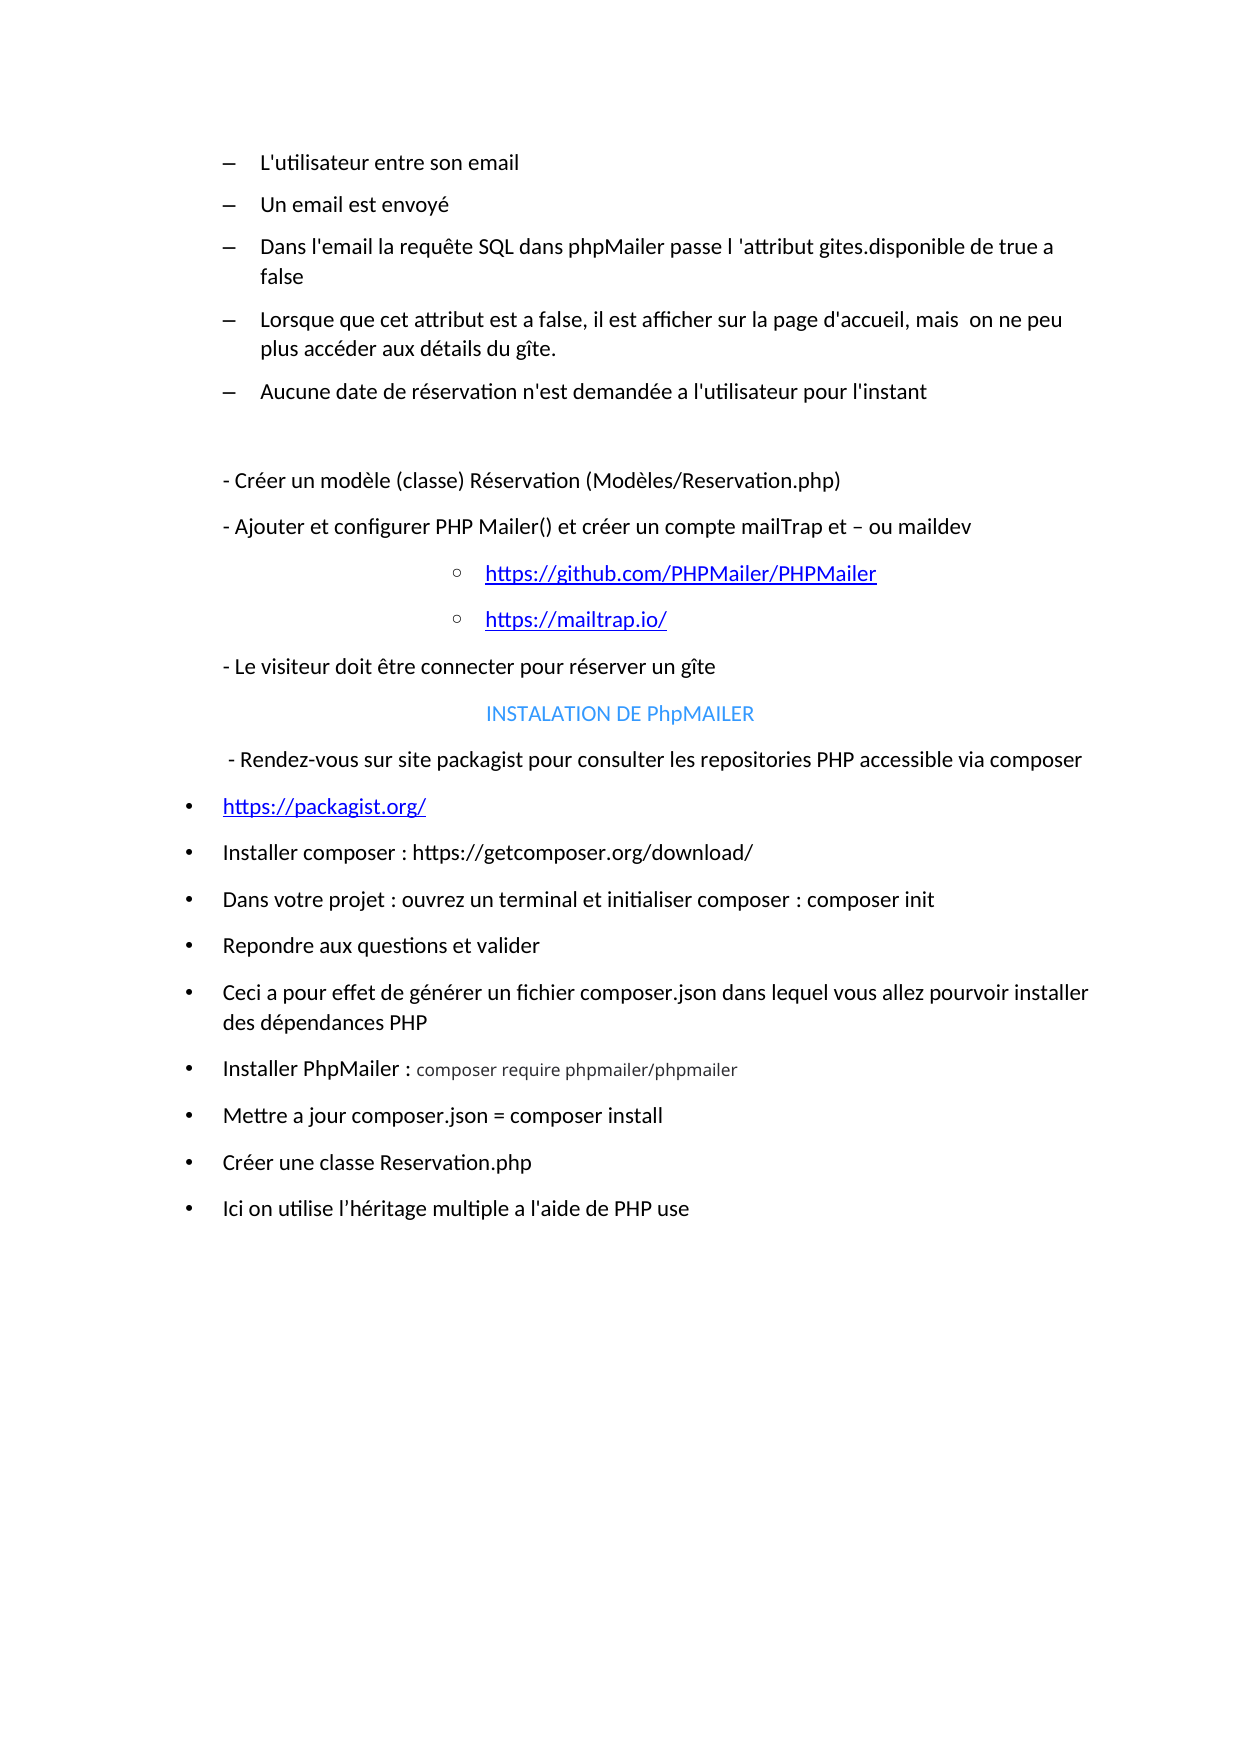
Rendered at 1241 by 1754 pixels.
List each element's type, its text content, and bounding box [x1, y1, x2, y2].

list https://packagist.org/ [185, 792, 1093, 820]
list Installer composer : https://getcomposer.org/download/ [185, 838, 1093, 866]
list https://mailtrap.io/ [448, 606, 1093, 634]
list - Ajouter et configurer PHP Mailer() et créer un compte mailTrap et – ou maildev [185, 512, 1093, 541]
list L'utilisateur entre son email [223, 148, 1093, 176]
list Un email est envoyé [223, 190, 1093, 218]
list Créer une classe Reservation.php [185, 1148, 1093, 1176]
list https://github.com/PHPMailer/PHPMailer [448, 559, 1093, 587]
list - Rendez-vous sur site packagist pour consulter les repositories PHP accessible via composer [185, 745, 1093, 773]
list Aucune date de réservation n'est demandée a l'utilisateur pour l'instant [223, 377, 1093, 405]
list Dans l'email la requête SQL dans phpMailer passe l 'attribut gites.disponible de true a false [223, 232, 1093, 290]
list Dans votre projet : ouvrez un terminal et initialiser composer : composer init [185, 885, 1093, 913]
list Repondre aux questions et valider [185, 932, 1093, 959]
list Installer PhpMailer : composer require phpmailer/phpmailer [185, 1054, 1093, 1083]
list - Le visiteur doit être connecter pour réserver un gîte [185, 652, 1093, 680]
list Ici on utilise l’héritage multiple a l'aide de PHP use [185, 1194, 1093, 1222]
list - Créer un modèle (classe) Réservation (Modèles/Reservation.php) [185, 466, 1093, 494]
list Ceci a pour effet de générer un fichier composer.json dans lequel vous allez pourvoir installer des dépendances PHP [185, 978, 1093, 1036]
list Mettre a jour composer.json = composer install [185, 1101, 1093, 1129]
list Lorsque que cet attribut est a false, il est afficher sur la page d'accueil, mais on ne peu plus accéder aux détails du gîte. [223, 305, 1093, 363]
list INSTALATION DE PhpMAILER [148, 699, 1093, 727]
